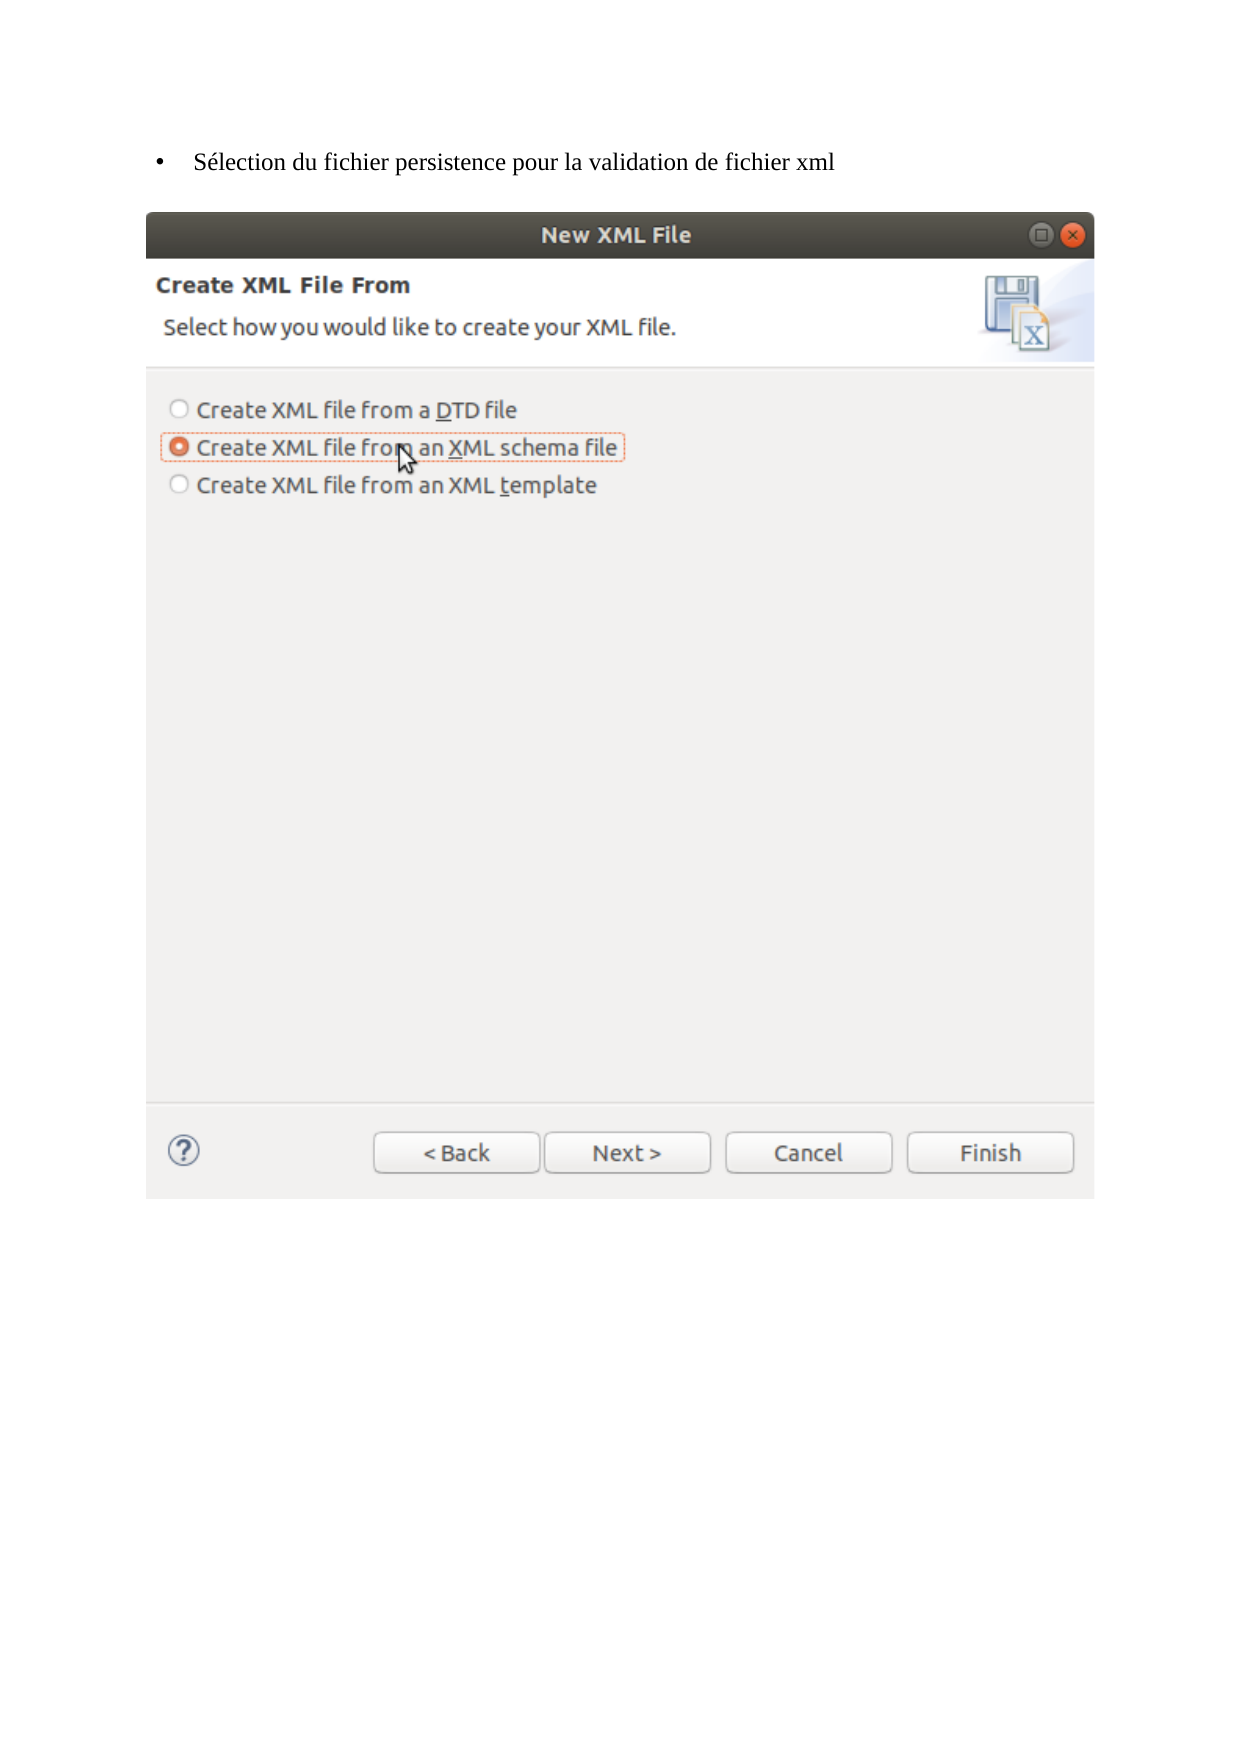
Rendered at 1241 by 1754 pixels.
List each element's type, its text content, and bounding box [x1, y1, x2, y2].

list Sélection du fichier persistence pour la validation de fichier xml [156, 147, 1122, 176]
picture [146, 212, 1095, 1199]
